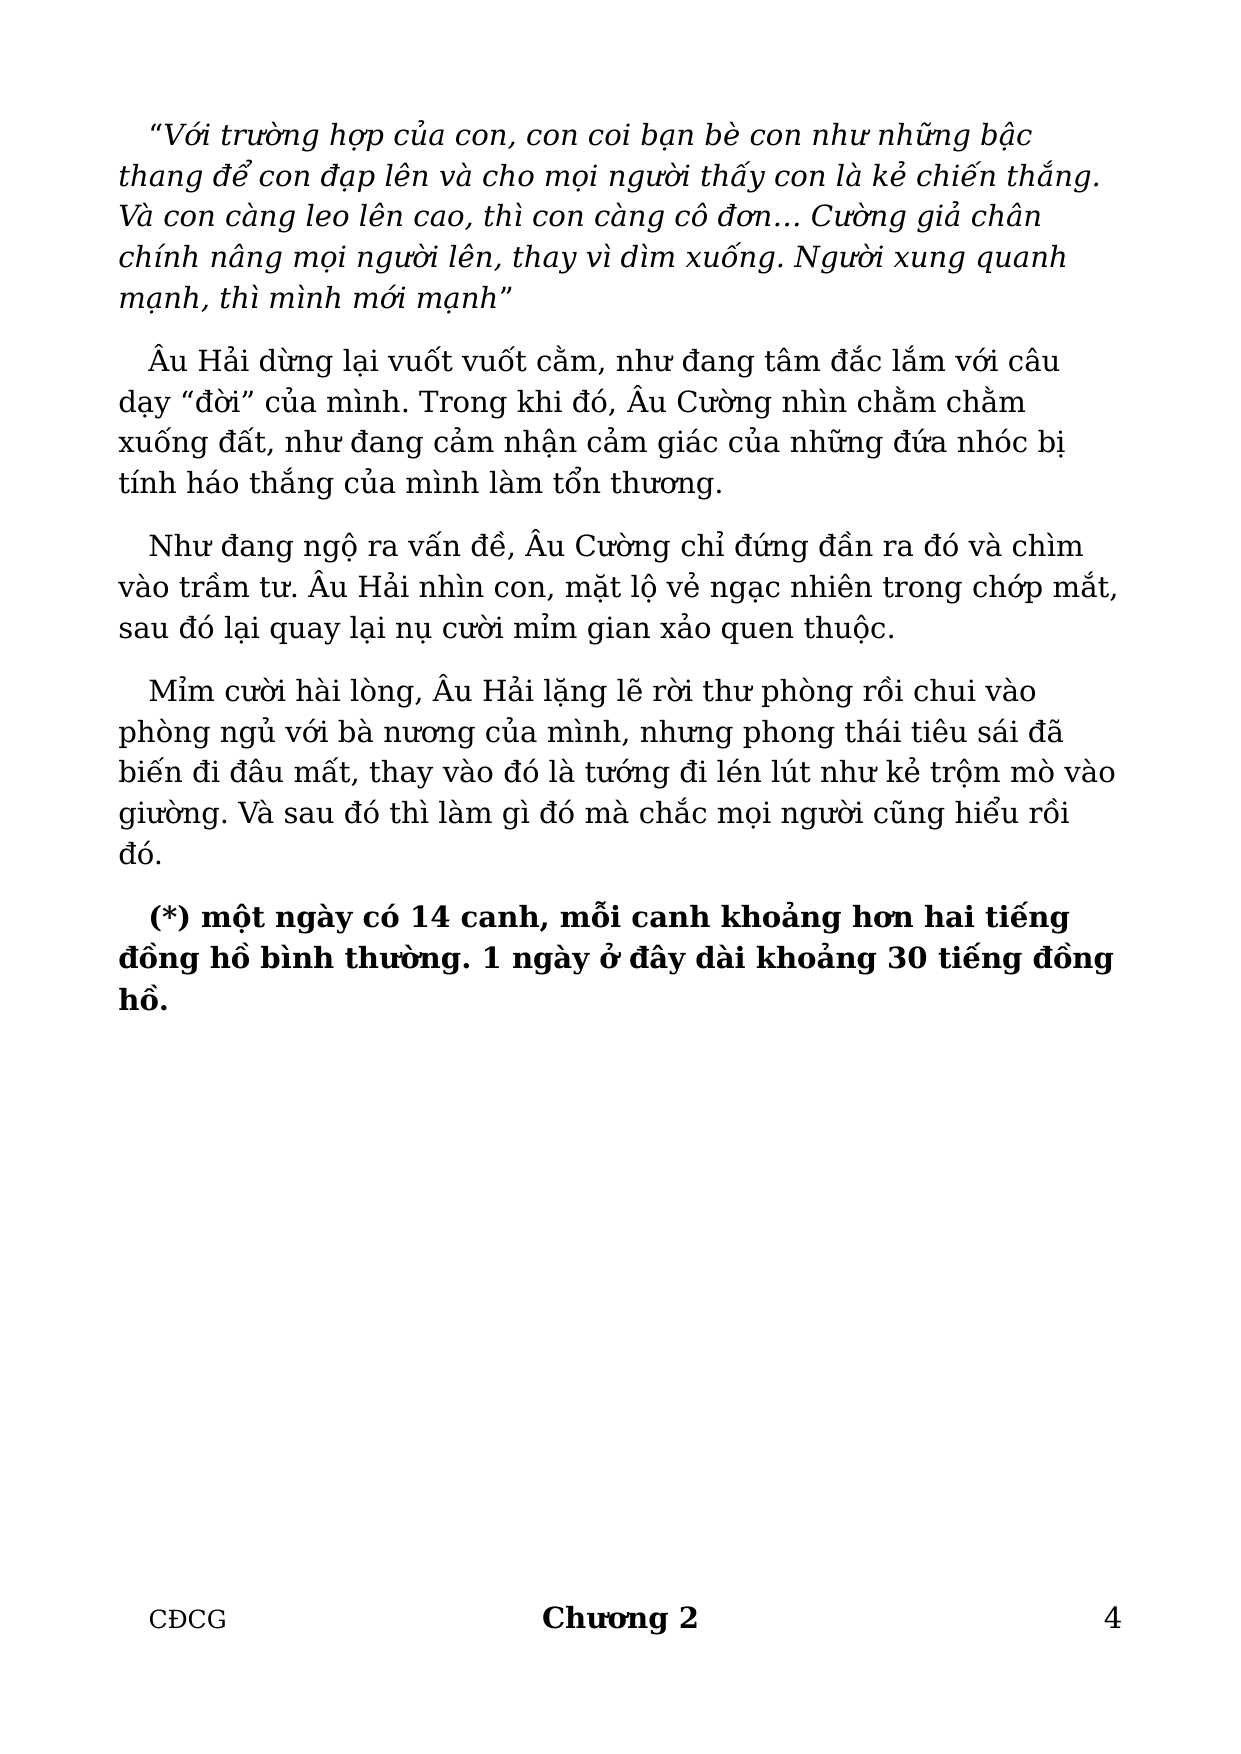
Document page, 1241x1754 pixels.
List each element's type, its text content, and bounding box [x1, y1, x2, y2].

text “Với trường hợp của con, con coi bạn bè con như những bậc thang để con đạp lên và cho mọi người thấy con là kẻ chiến thắng. Và con càng leo lên cao, thì con càng cô đơn… Cường giả chân chính nâng mọi người lên, thay vì dìm xuống. Người xung quanh mạnh, thì mình mới mạnh” [118, 118, 1122, 315]
text (*) một ngày có 14 canh, mỗi canh khoảng hơn hai tiếng đồng hồ bình thường. 1 ngày ở đây dài khoảng 30 tiếng đồng hồ. [118, 901, 1122, 1017]
text Như đang ngộ ra vấn đề, Âu Cường chỉ đứng đần ra đó và chìm vào trầm tư. Âu Hải nhìn con, mặt lộ vẻ ngạc nhiên trong chớp mắt, sau đó lại quay lại nụ cười mỉm gian xảo quen thuộc. [118, 530, 1122, 645]
text Âu Hải dừng lại vuốt vuốt cằm, như đang tâm đắc lắm với câu dạy “đời” của mình. Trong khi đó, Âu Cường nhìn chằm chằm xuống đất, như đang cảm nhận cảm giác của những đứa nhóc bị tính háo thắng của mình làm tổn thương. [118, 344, 1122, 500]
text Mỉm cười hài lòng, Âu Hải lặng lẽ rời thư phòng rồi chui vào phòng ngủ với bà nương của mình, nhưng phong thái tiêu sái đã biến đi đâu mất, thay vào đó là tướng đi lén lút như kẻ trộm mò vào giường. Và sau đó thì làm gì đó mà chắc mọi người cũng hiểu rồi đó. [118, 674, 1122, 871]
